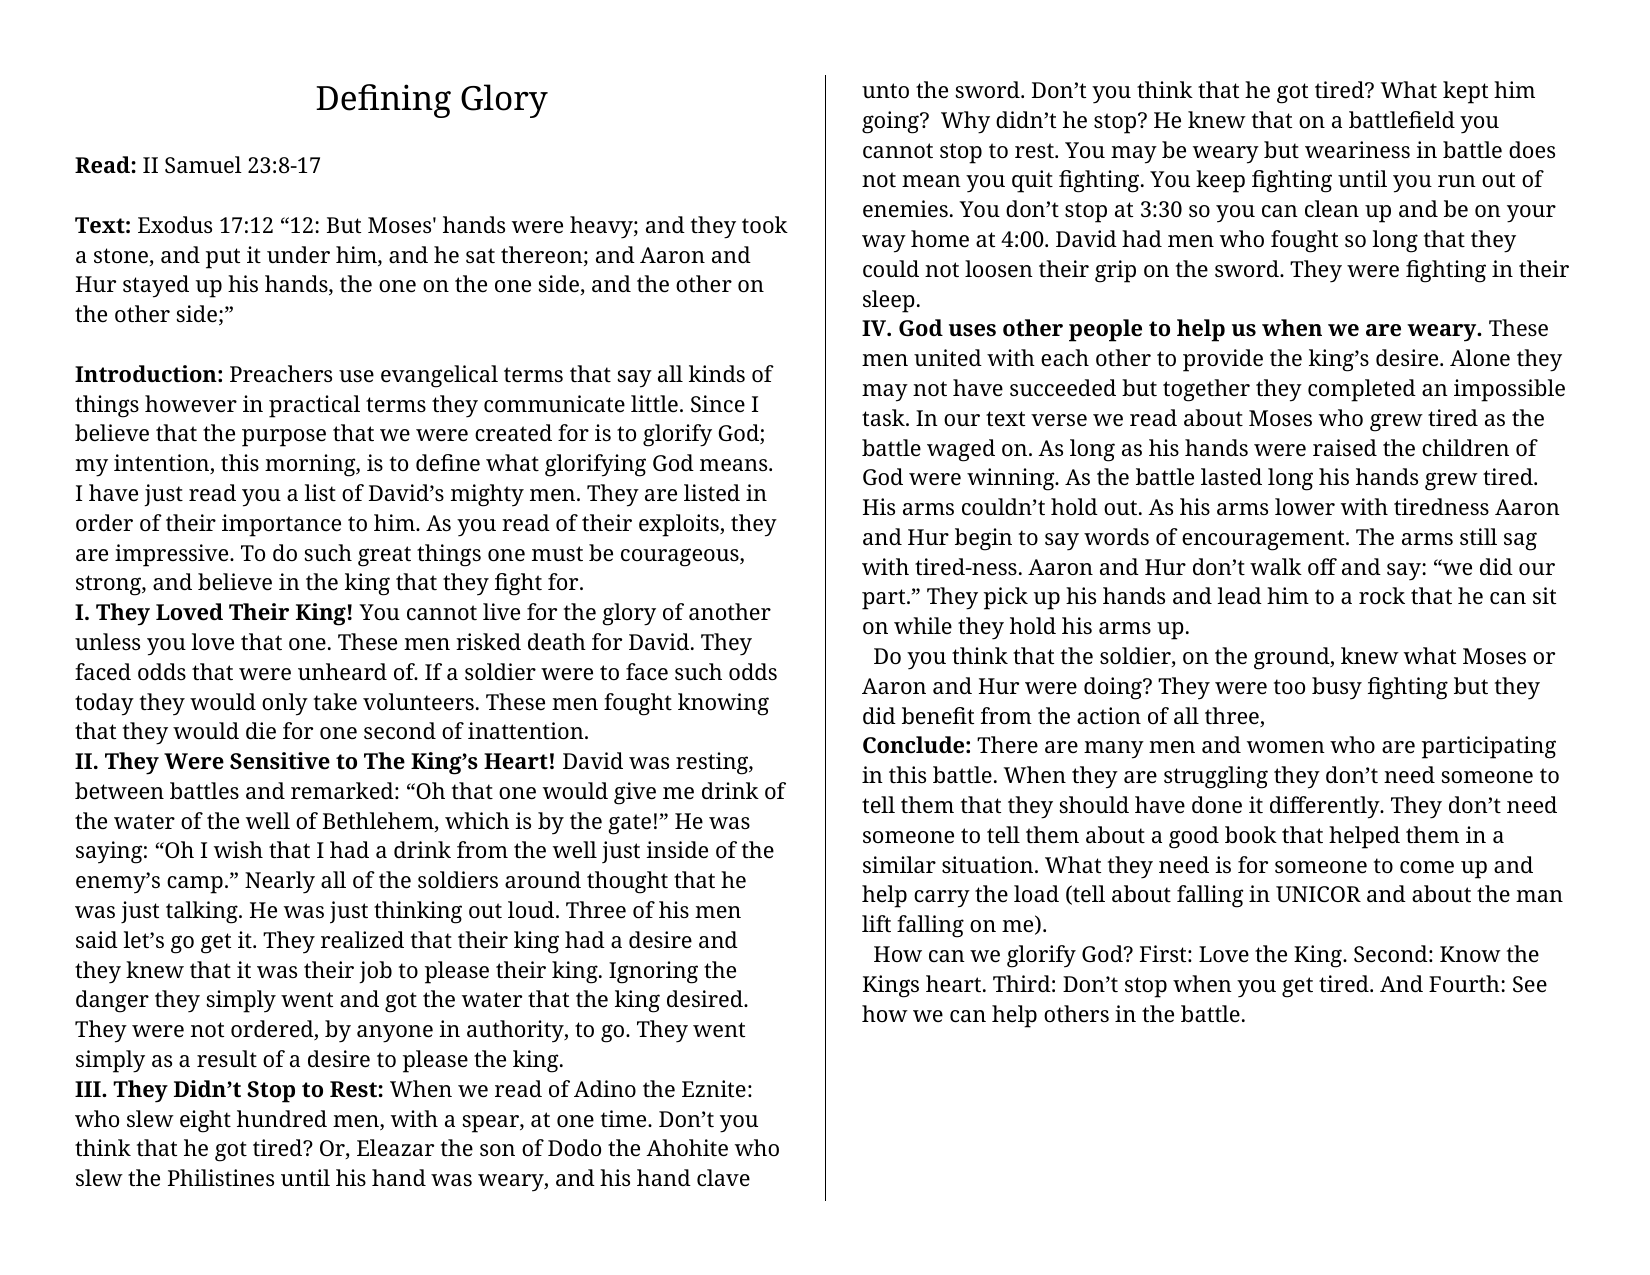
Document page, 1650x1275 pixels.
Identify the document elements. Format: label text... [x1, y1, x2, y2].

text Text: Exodus 17:12 “12: But Moses' hands were heavy; and they took a stone, and put it under him, and he sat thereon; and Aaron and Hur stayed up his hands, the one on the one side, and the other on the other side;” [75, 210, 788, 329]
text How can we glorify God? First: Love the King. Second: Know the Kings heart. Third: Don’t stop when you get tired. And Fourth: See how we can help others in the battle. [862, 939, 1575, 1028]
text II. They Were Sensitive to The King’s Heart! David was resting, between battles and remarked: “Oh that one would give me drink of the water of the well of Bethlehem, which is by the gate!” He was saying: “Oh I wish that I had a drink from the well just inside of the enemy’s camp.” Nearly all of the soldiers around thought that he was just talking. He was just thinking out loud. Three of his men said let’s go get it. They realized that their king had a desire and they knew that it was their job to please their king. Ignoring the danger they simply went and got the water that the king desired. They were not ordered, by anyone in authority, to go. They went simply as a result of a desire to please the king. [75, 746, 788, 1074]
text I. They Loved Their King! You cannot live for the glory of another unless you love that one. These men risked death for David. They faced odds that were unheard of. If a soldier were to face such odds today they would only take volunteers. These men fought knowing that they would die for one second of inattention. [75, 597, 788, 746]
text Do you think that the soldier, on the ground, knew what Moses or Aaron and Hur were doing? They were too busy fighting but they did benefit from the action of all three, [862, 641, 1575, 730]
text Read: II Samuel 23:8-17 [75, 150, 788, 180]
text Conclude: There are many men and women who are participating in this battle. When they are struggling they don’t need someone to tell them that they should have done it differently. They don’t need someone to tell them about a good book that helped them in a similar situation. What they need is for someone to come up and help carry the load (tell about falling in UNICOR and about the man lift falling on me). [862, 730, 1575, 939]
text III. They Didn’t Stop to Rest: When we read of Adino the Eznite: who slew eight hundred men, with a spear, at one time. Don’t you think that he got tired? Or, Eleazar the son of Dodo the Ahohite who slew the Philistines until his hand was weary, and his hand clave [75, 1074, 788, 1193]
text I have just read you a list of David’s mighty men. They are listed in order of their importance to him. As you read of their exploits, they are impressive. To do such great things one must be courageous, strong, and believe in the king that they fight for. [75, 478, 788, 597]
text IV. God uses other people to help us when we are weary. These men united with each other to provide the king’s desire. Alone they may not have succeeded but together they completed an impossible task. In our text verse we read about Moses who grew tired as the battle waged on. As long as his hands were raised the children of God were winning. As the battle lasted long his hands grew tired. His arms couldn’t hold out. As his arms lower with tiredness Aaron and Hur begin to say words of encouragement. The arms still sag with tired-ness. Aaron and Hur don’t walk off and say: “we did our part.” They pick up his hands and lead him to a rock that he can sit on while they hold his arms up. [862, 313, 1575, 641]
text Defining Glory [75, 75, 788, 120]
text unto the sword. Don’t you think that he got tired? What kept him going? Why didn’t he stop? He knew that on a battlefield you cannot stop to rest. You may be weary but weariness in battle does not mean you quit fighting. You keep fighting until you run out of enemies. You don’t stop at 3:30 so you can clean up and be on your way home at 4:00. David had men who fought so long that they could not loosen their grip on the sword. They were fighting in their sleep. [862, 75, 1575, 313]
text Introduction: Preachers use evangelical terms that say all kinds of things however in practical terms they communicate little. Since I believe that the purpose that we were created for is to glorify God; my intention, this morning, is to define what glorifying God means. [75, 359, 788, 478]
